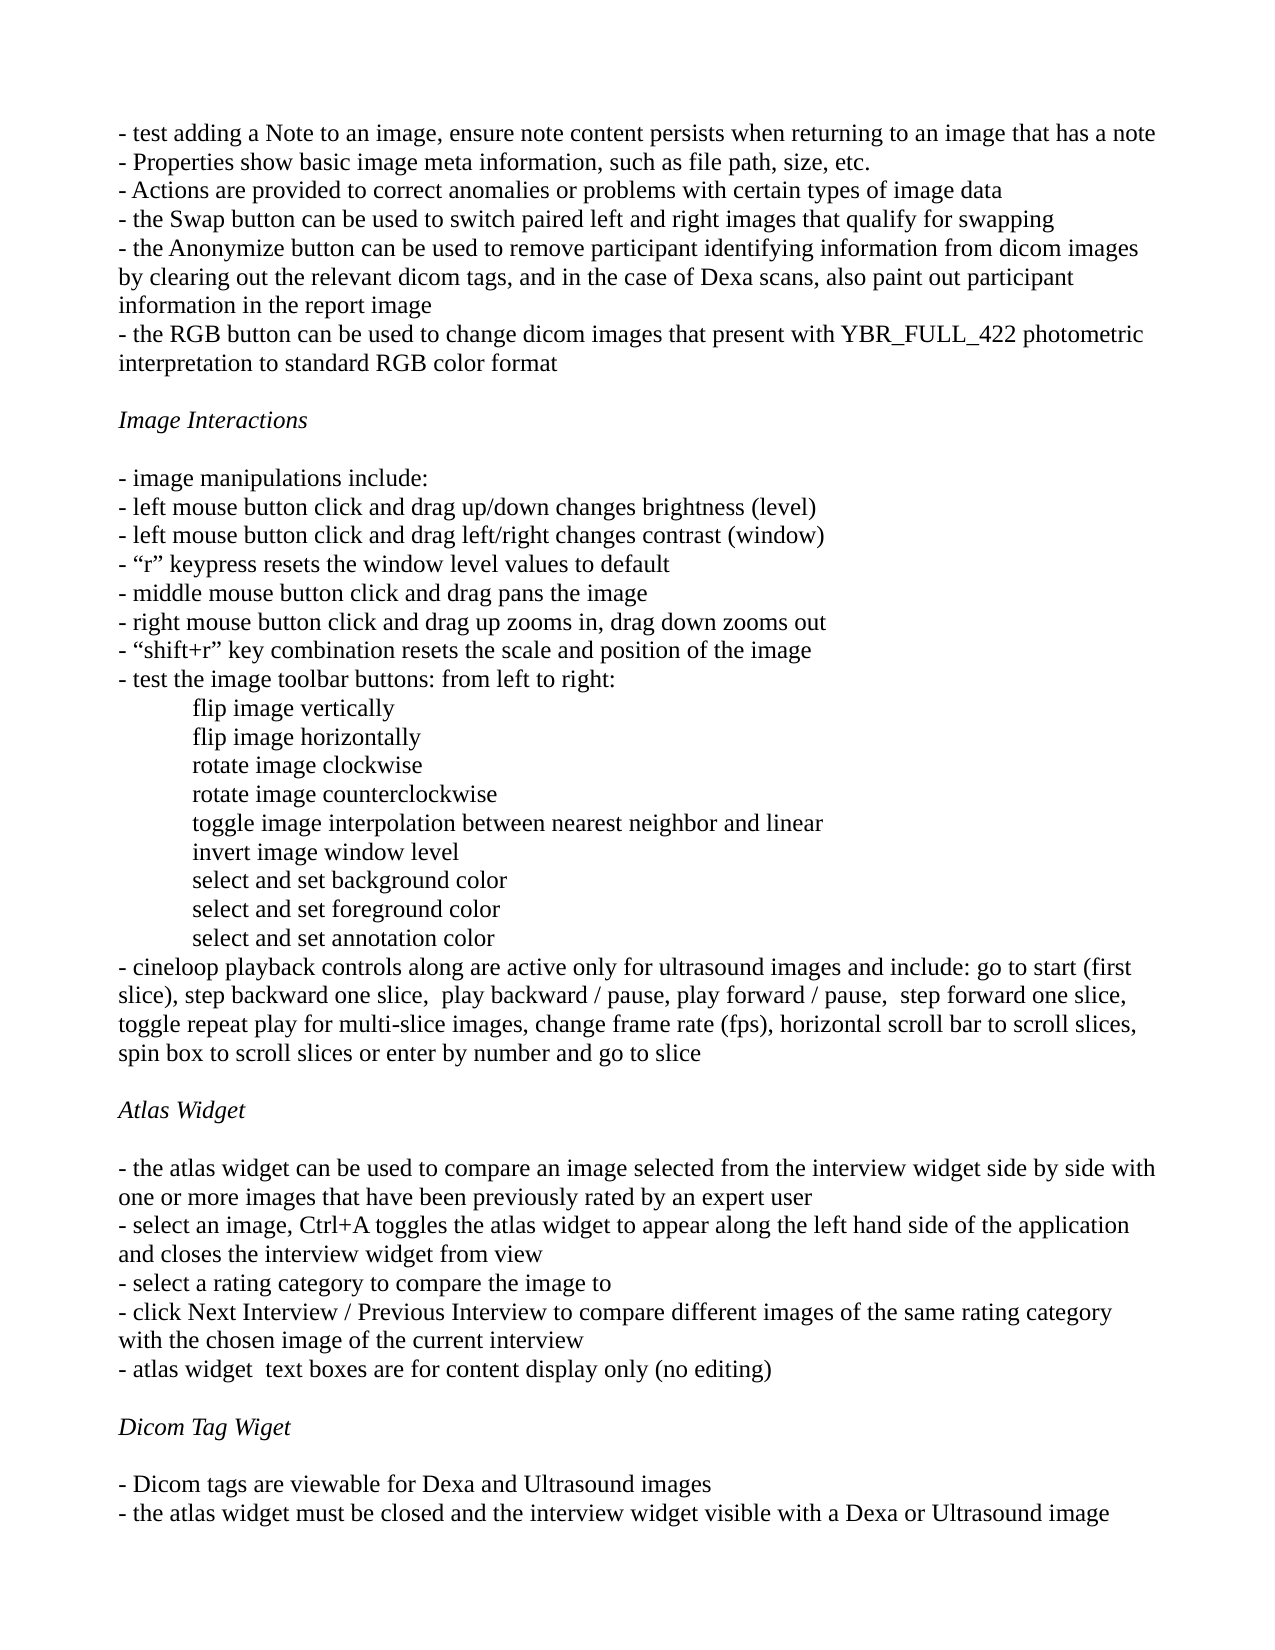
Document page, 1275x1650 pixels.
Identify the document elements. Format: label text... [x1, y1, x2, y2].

text select and set annotation color [118, 923, 1157, 952]
text - left mouse button click and drag up/down changes brightness (level) [118, 492, 1157, 521]
text - Dicom tags are viewable for Dexa and Ultrasound images [118, 1469, 1157, 1498]
text select and set background color [118, 866, 1157, 894]
text - middle mouse button click and drag pans the image [118, 578, 1157, 607]
text toggle image interpolation between nearest neighbor and linear [118, 808, 1157, 837]
text Dicom Tag Wiget [118, 1412, 1157, 1441]
text - left mouse button click and drag left/right changes contrast (window) [118, 521, 1157, 549]
text - select a rating category to compare the image to [118, 1268, 1157, 1297]
text - Properties show basic image meta information, such as file path, size, etc. [118, 147, 1157, 176]
text invert image window level [118, 837, 1157, 866]
text - the atlas widget can be used to compare an image selected from the interview widget side by side with one or more images that have been previously rated by an expert user [118, 1153, 1157, 1211]
text - select an image, Ctrl+A toggles the atlas widget to appear along the left hand side of the application and closes the interview widget from view [118, 1211, 1157, 1268]
text - right mouse button click and drag up zooms in, drag down zooms out [118, 607, 1157, 636]
text flip image vertically [118, 693, 1157, 722]
text - Actions are provided to correct anomalies or problems with certain types of image data [118, 176, 1157, 204]
text rotate image counterclockwise [118, 779, 1157, 808]
text rotate image clockwise [118, 751, 1157, 779]
text - atlas widget text boxes are for content display only (no editing) [118, 1354, 1157, 1383]
text - test adding a Note to an image, ensure note content persists when returning to an image that has a note [118, 118, 1157, 147]
text - the atlas widget must be closed and the interview widget visible with a Dexa or Ultrasound image [118, 1498, 1157, 1527]
text - test the image toolbar buttons: from left to right: [118, 664, 1157, 693]
text Atlas Widget [118, 1096, 1157, 1124]
text - the RGB button can be used to change dicom images that present with YBR_FULL_422 photometric interpretation to standard RGB color format [118, 319, 1157, 377]
text - image manipulations include: [118, 463, 1157, 492]
text select and set foreground color [118, 894, 1157, 923]
text Image Interactions [118, 406, 1157, 434]
text - “r” keypress resets the window level values to default [118, 549, 1157, 578]
text - click Next Interview / Previous Interview to compare different images of the same rating category with the chosen image of the current interview [118, 1297, 1157, 1354]
text - cineloop playback controls along are active only for ultrasound images and include: go to start (first slice), step backward one slice, play backward / pause, play forward / pause, step forward one slice, toggle repeat play for multi-slice images, change frame rate (fps), horizontal scroll bar to scroll slices, spin box to scroll slices or enter by number and go to slice [118, 952, 1157, 1067]
text - the Swap button can be used to switch paired left and right images that qualify for swapping [118, 204, 1157, 233]
text flip image horizontally [118, 722, 1157, 751]
text - the Anonymize button can be used to remove participant identifying information from dicom images by clearing out the relevant dicom tags, and in the case of Dexa scans, also paint out participant information in the report image [118, 233, 1157, 319]
text - “shift+r” key combination resets the scale and position of the image [118, 636, 1157, 664]
